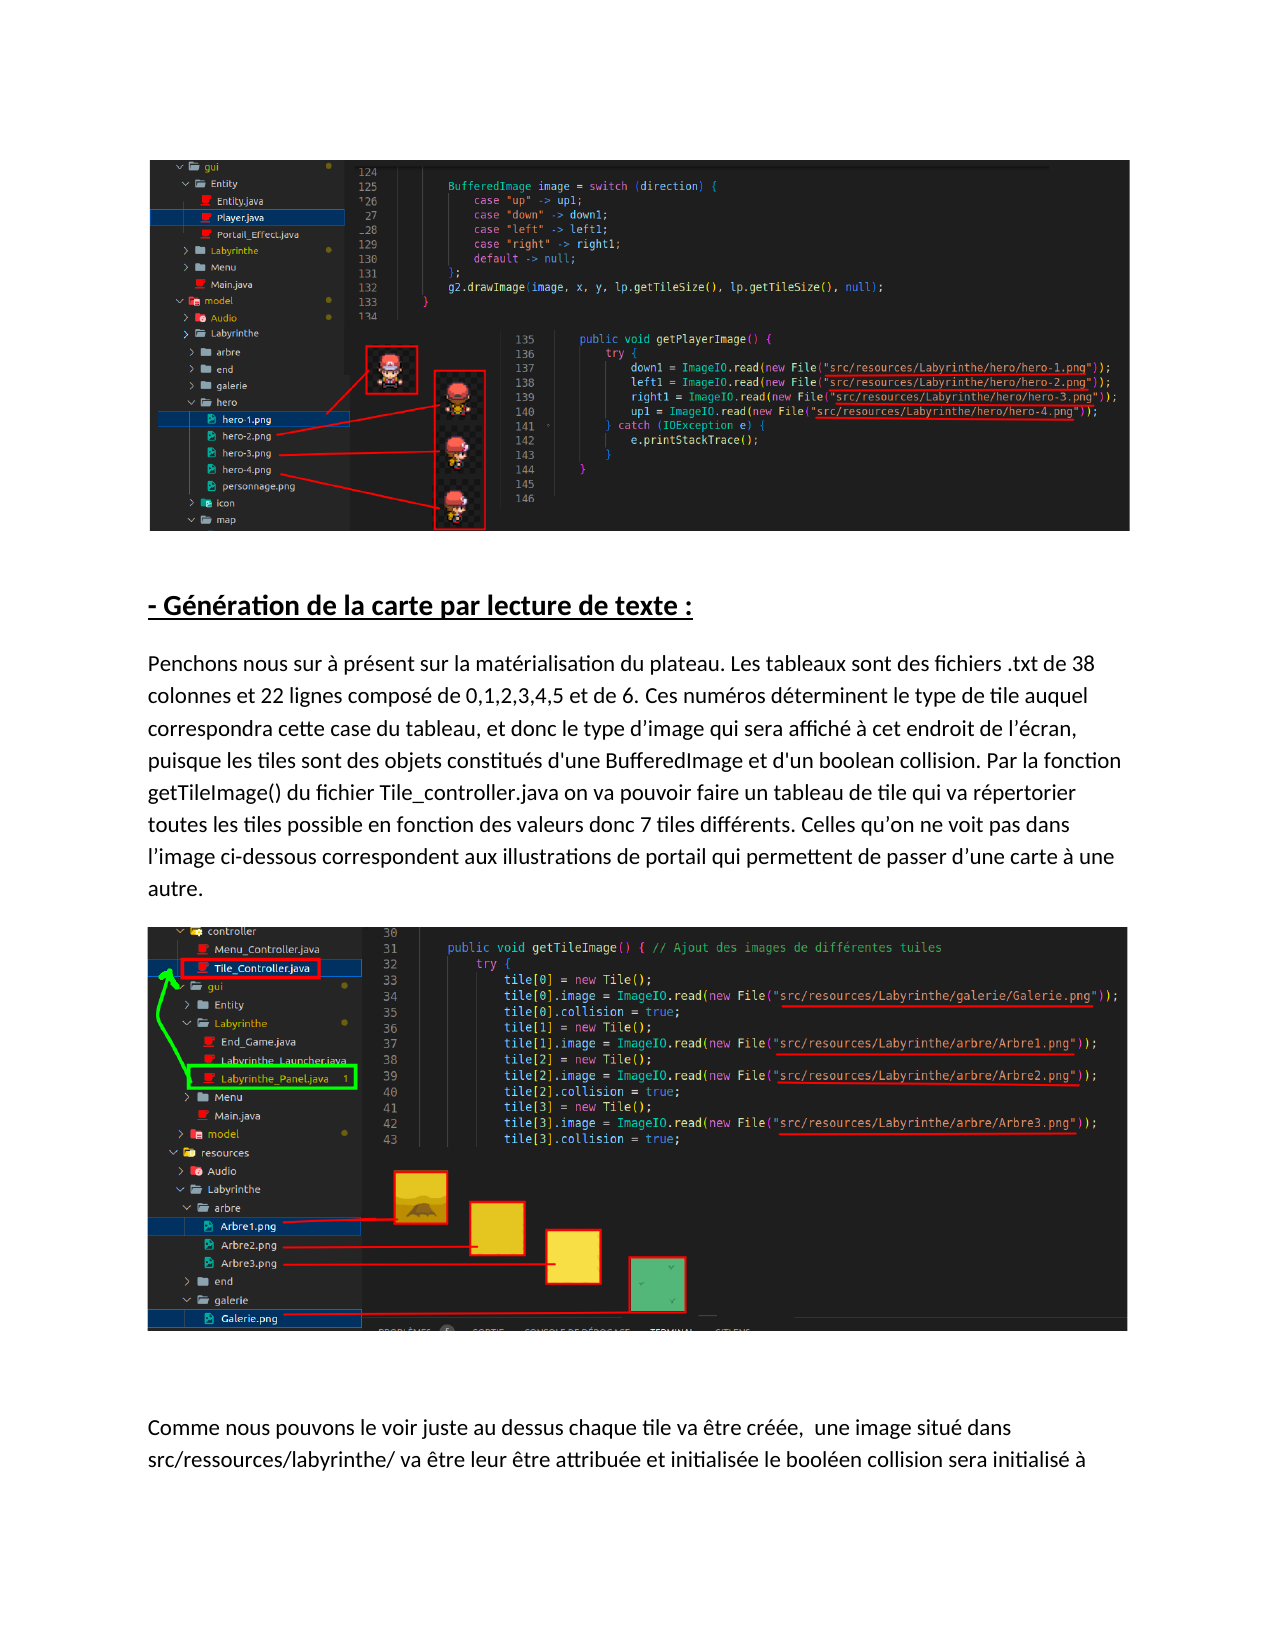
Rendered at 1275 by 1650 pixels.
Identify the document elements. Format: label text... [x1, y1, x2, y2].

text Comme nous pouvons le voir juste au dessus chaque tile va être créée, une image situé dans src/ressources/labyrinthe/ va être leur être attribuée et initialisée le booléen collision sera initialisé à [148, 1413, 1127, 1473]
text - Génération de la carte par lecture de texte : [148, 587, 1127, 623]
picture [149, 160, 1130, 531]
picture [147, 927, 1128, 1331]
text Penchons nous sur à présent sur la matérialisation du plateau. Les tableaux sont des fichiers .txt de 38 colonnes et 22 lignes composé de 0,1,2,3,4,5 et de 6. Ces numéros déterminent le type de tile auquel correspondra cette case du tableau, et donc le type d’image qui sera affiché à cet endroit de l’écran, puisque les tiles sont des objets constitués d'une BufferedImage et d'un boolean collision. Par la fonction getTileImage() du fichier Tile_controller.java on va pouvoir faire un tableau de tile qui va répertorier toutes les tiles possible en fonction des valeurs donc 7 tiles différents. Celles qu’on ne voit pas dans l’image ci-dessous correspondent aux illustrations de portail qui permettent de passer d’une carte à une autre. [148, 649, 1127, 903]
